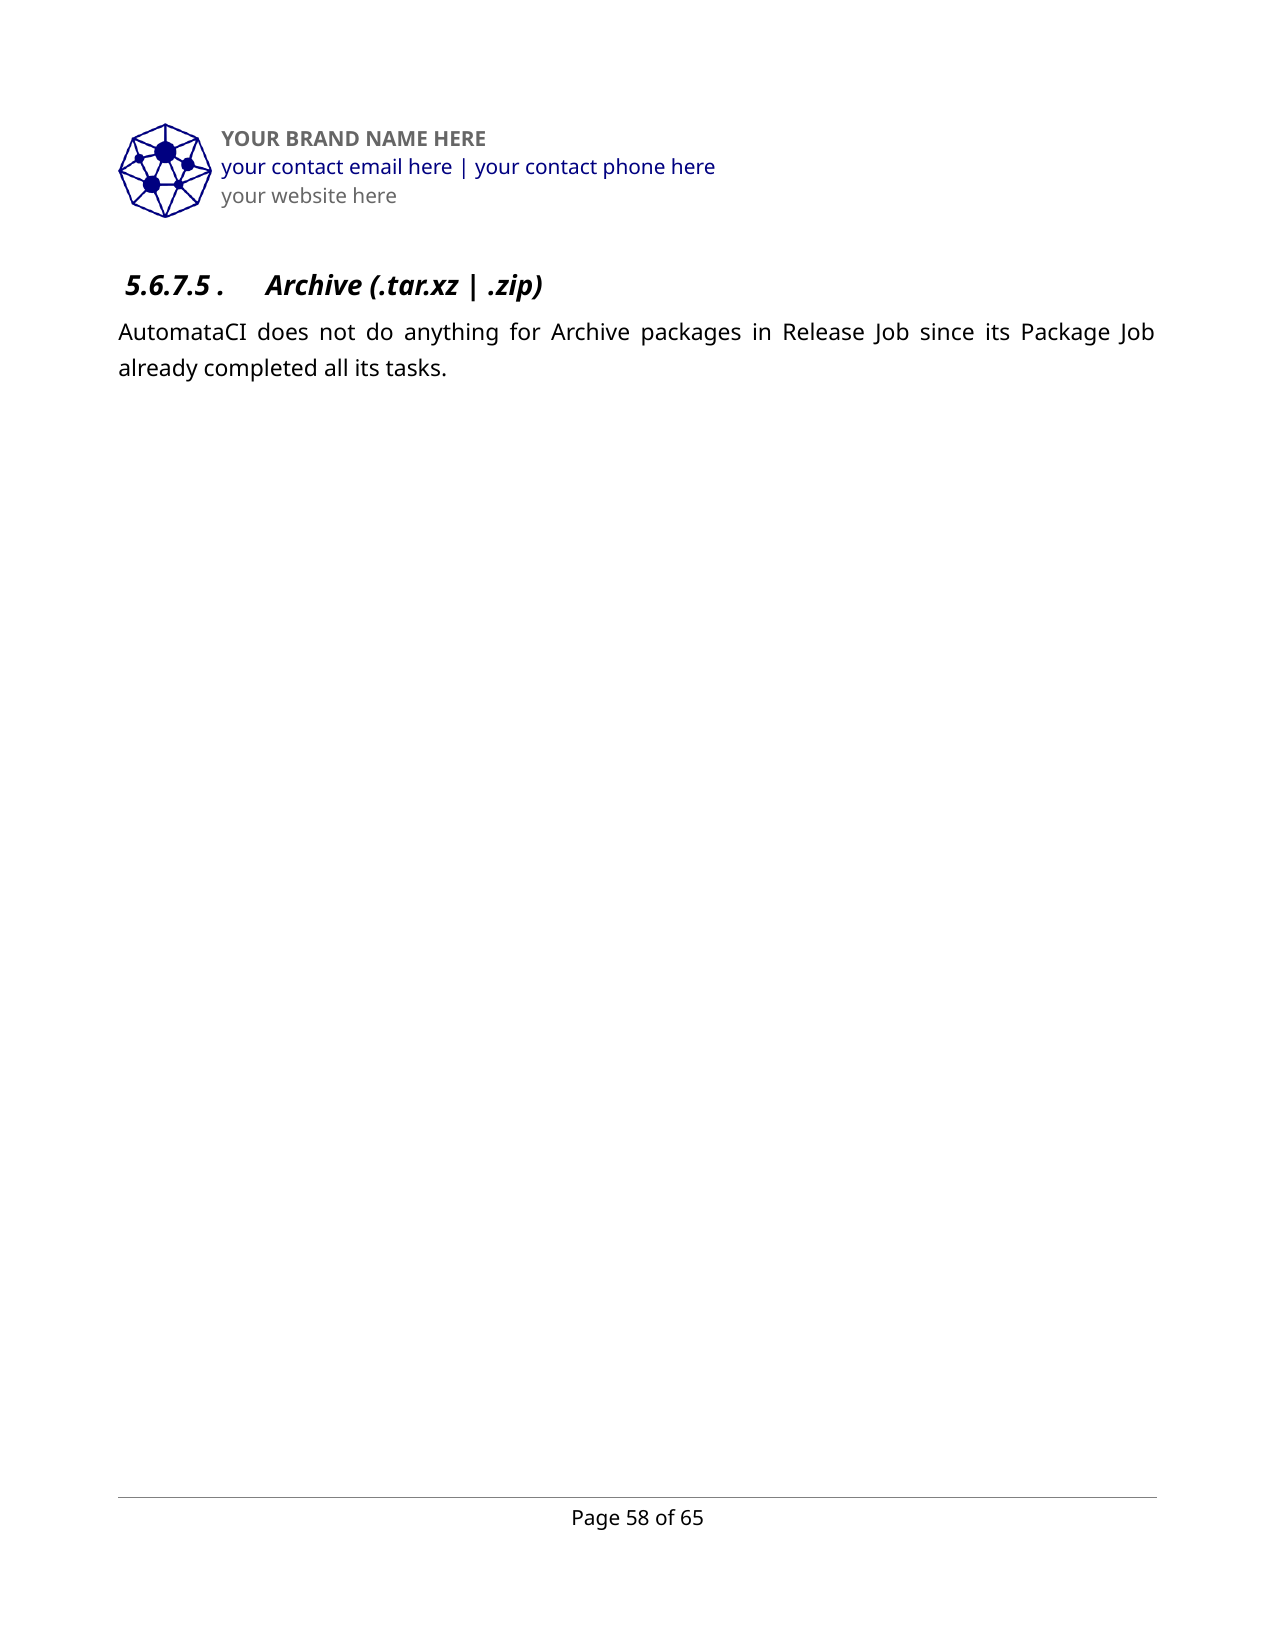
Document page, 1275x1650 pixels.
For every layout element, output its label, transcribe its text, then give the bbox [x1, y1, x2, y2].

subtitle Archive (.tar.xz | .zip) [118, 265, 1157, 303]
picture [118, 123, 212, 218]
text AutomataCI does not do anything for Archive packages in Release Job since its Package Job already completed all its tasks. [118, 316, 1157, 383]
